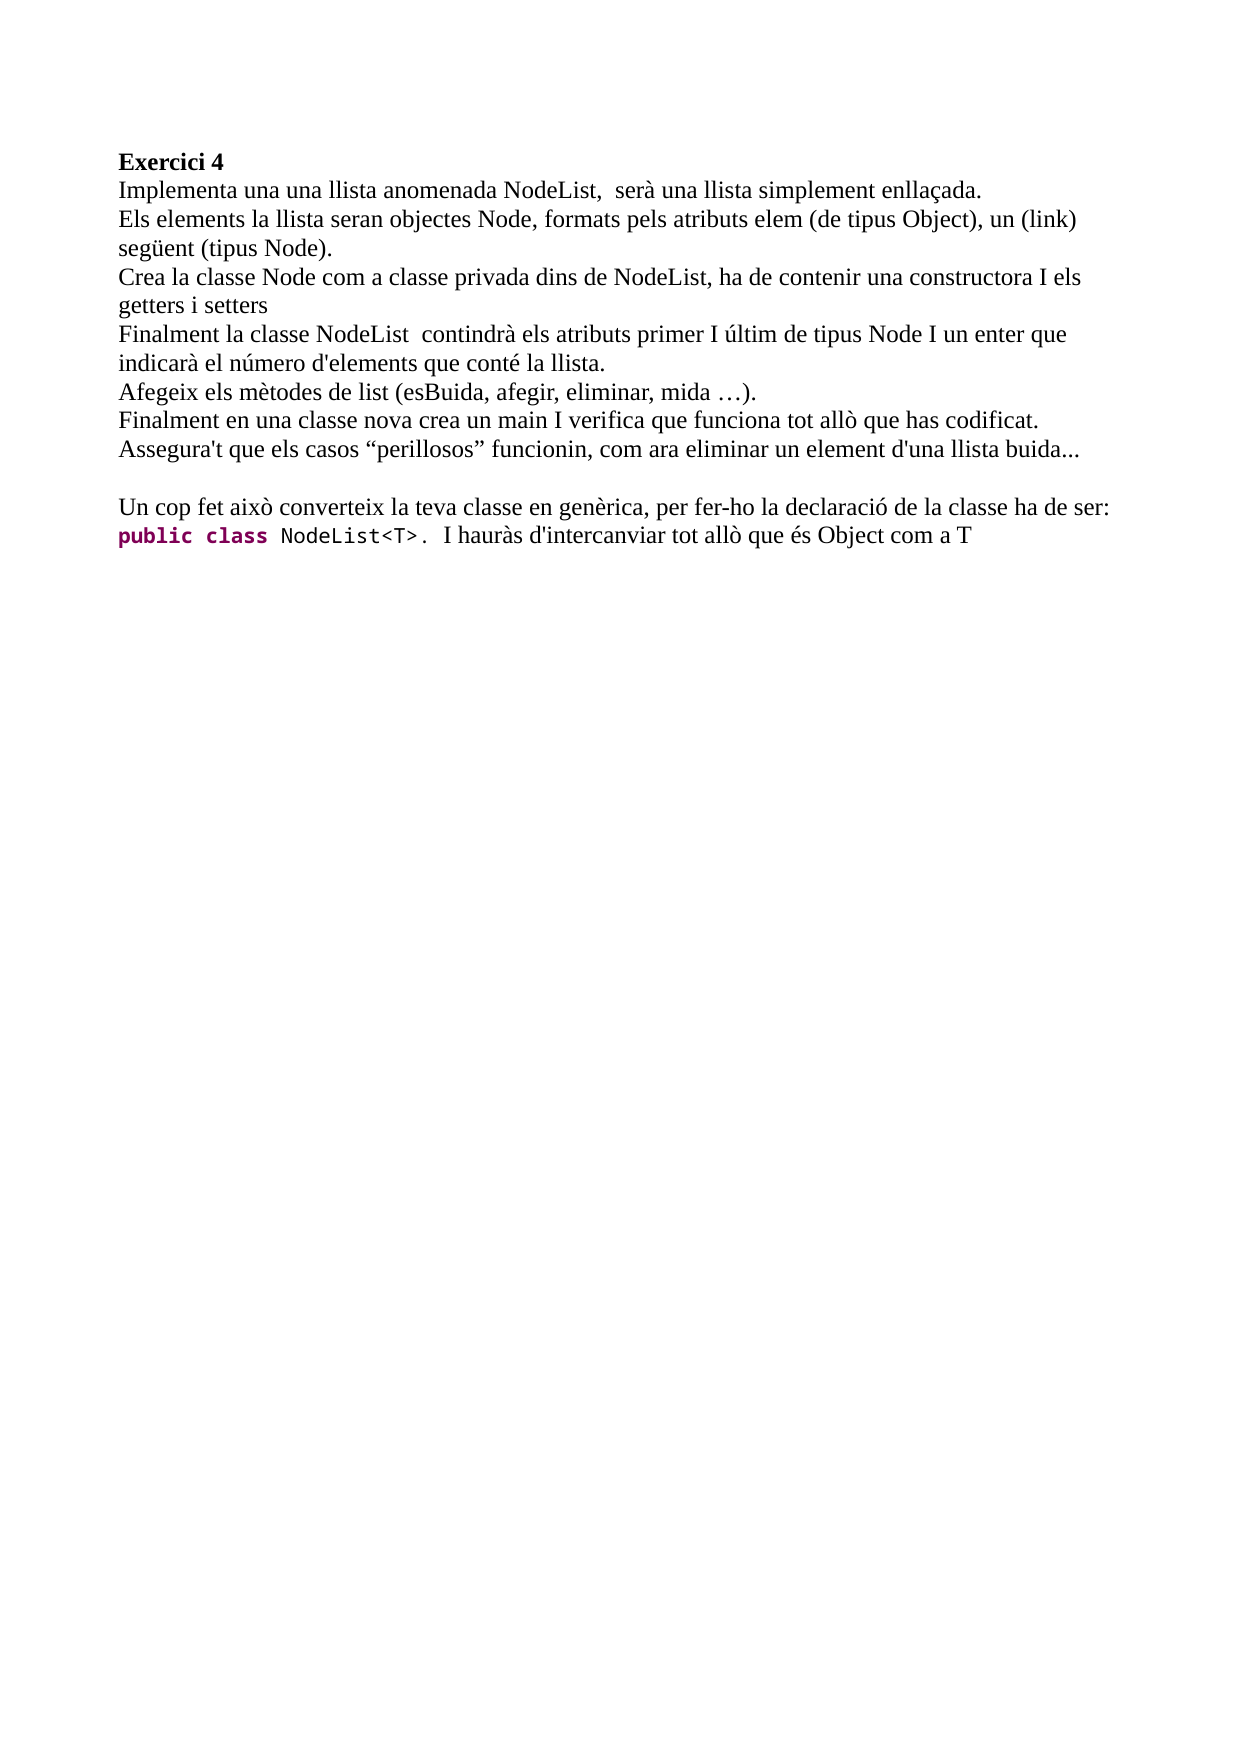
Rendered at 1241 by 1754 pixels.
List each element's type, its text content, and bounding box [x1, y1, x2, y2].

text Un cop fet això converteix la teva classe en genèrica, per fer-ho la declaració de la classe ha de ser: public class NodeList<T>. I hauràs d'intercanviar tot allò que és Object com a T [118, 492, 1122, 550]
text Exercici 4 [118, 147, 1122, 176]
text Crea la classe Node com a classe privada dins de NodeList, ha de contenir una constructora I els getters i setters [118, 262, 1122, 319]
text Els elements la llista seran objectes Node, formats pels atributs elem (de tipus Object), un (link) següent (tipus Node). [118, 204, 1122, 262]
text Finalment la classe NodeList contindrà els atributs primer I últim de tipus Node I un enter que indicarà el número d'elements que conté la llista. [118, 319, 1122, 377]
text Finalment en una classe nova crea un main I verifica que funciona tot allò que has codificat. Assegura't que els casos “perillosos” funcionin, com ara eliminar un element d'una llista buida... [118, 406, 1122, 463]
text Implementa una una llista anomenada NodeList, serà una llista simplement enllaçada. [118, 176, 1122, 204]
text Afegeix els mètodes de list (esBuida, afegir, eliminar, mida …). [118, 377, 1122, 406]
